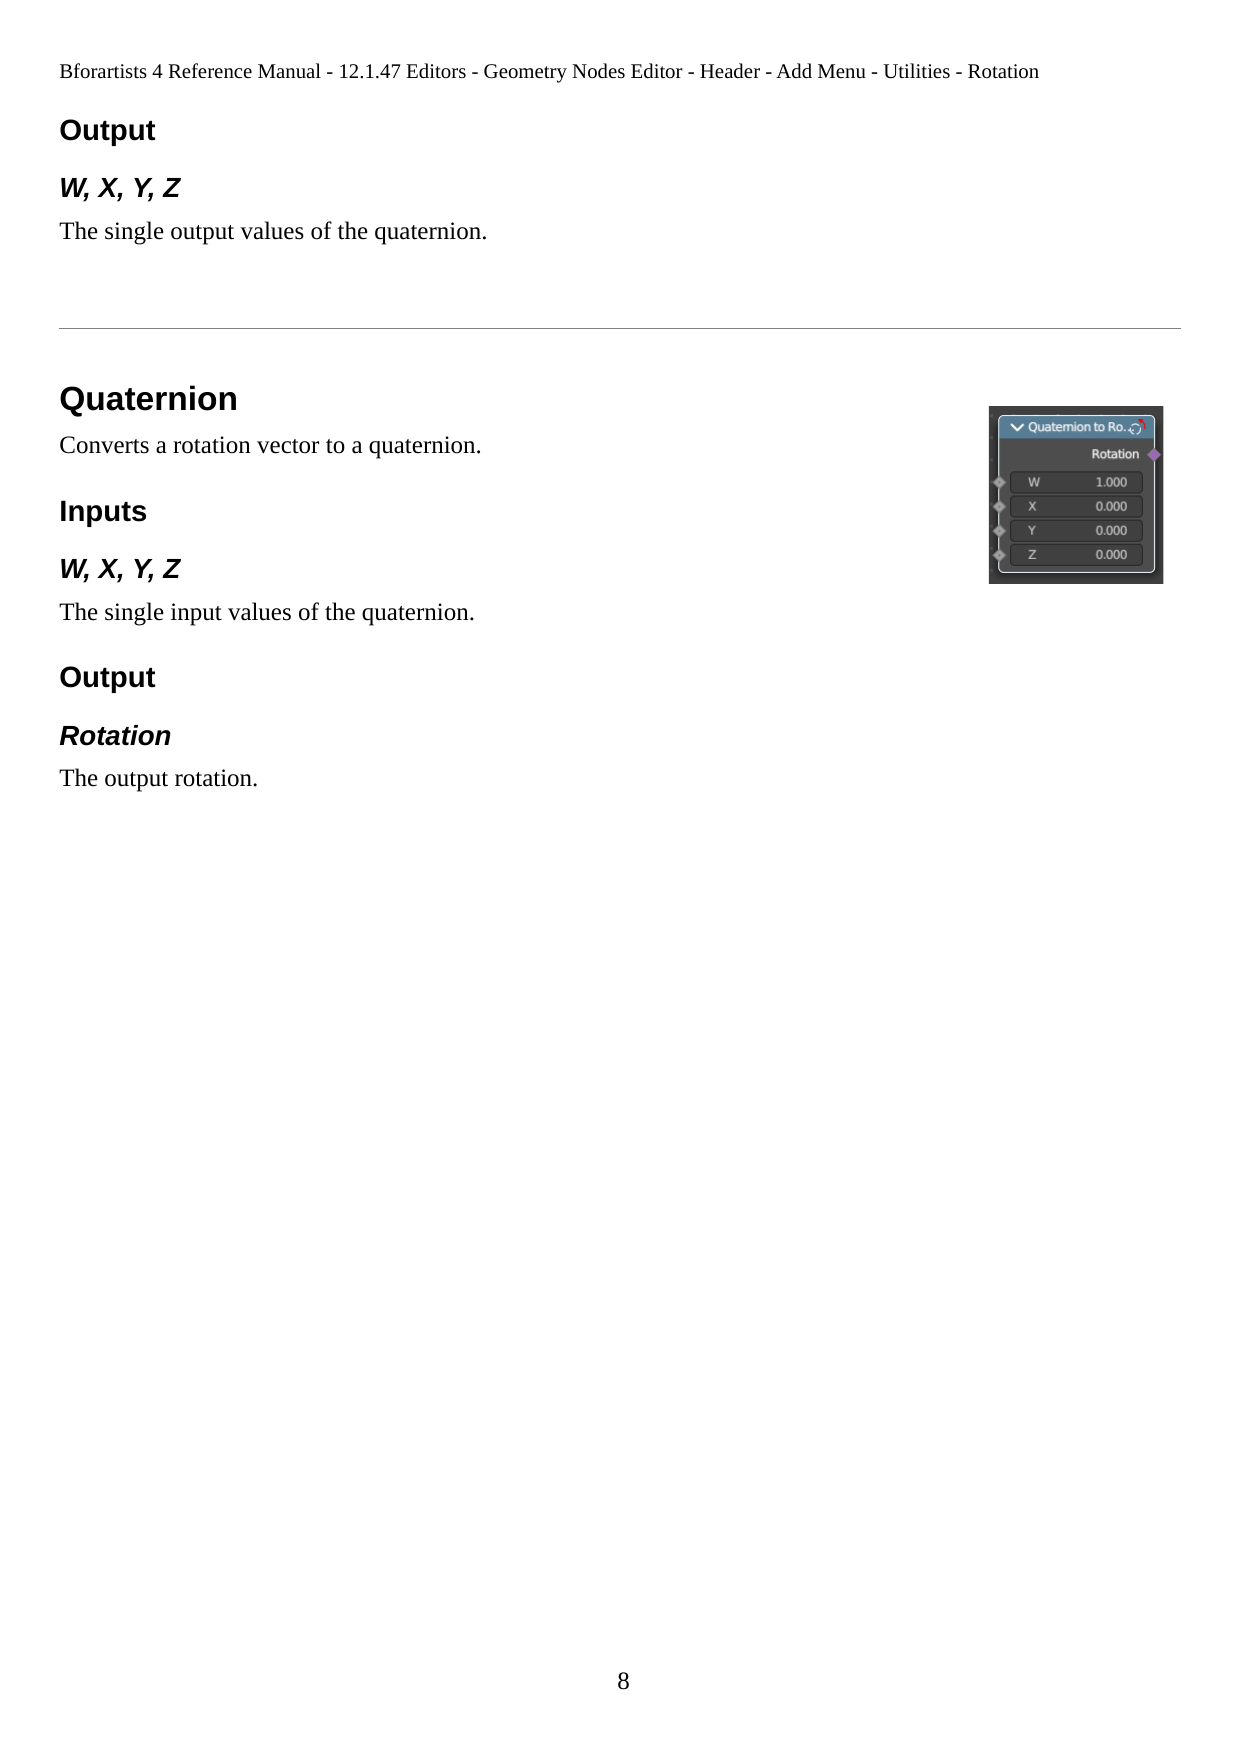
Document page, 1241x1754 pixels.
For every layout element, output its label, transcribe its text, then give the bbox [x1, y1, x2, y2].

subtitle [1164, 494, 1181, 527]
text The single input values of the quaternion. [59, 597, 1181, 626]
subtitle W, X, Y, Z [59, 171, 1181, 203]
subtitle Inputs [59, 494, 988, 527]
text The output rotation. [59, 763, 1181, 792]
subtitle Output [59, 113, 1181, 146]
subtitle Output [59, 660, 1181, 694]
text Converts a rotation vector to a quaternion. [59, 430, 988, 459]
subtitle Rotation [59, 719, 1181, 751]
subtitle Quaternion [59, 379, 1181, 417]
picture [988, 406, 1164, 584]
text The single output values of the quaternion. [59, 216, 1181, 244]
subtitle [1164, 552, 1181, 584]
subtitle W, X, Y, Z [59, 552, 988, 584]
